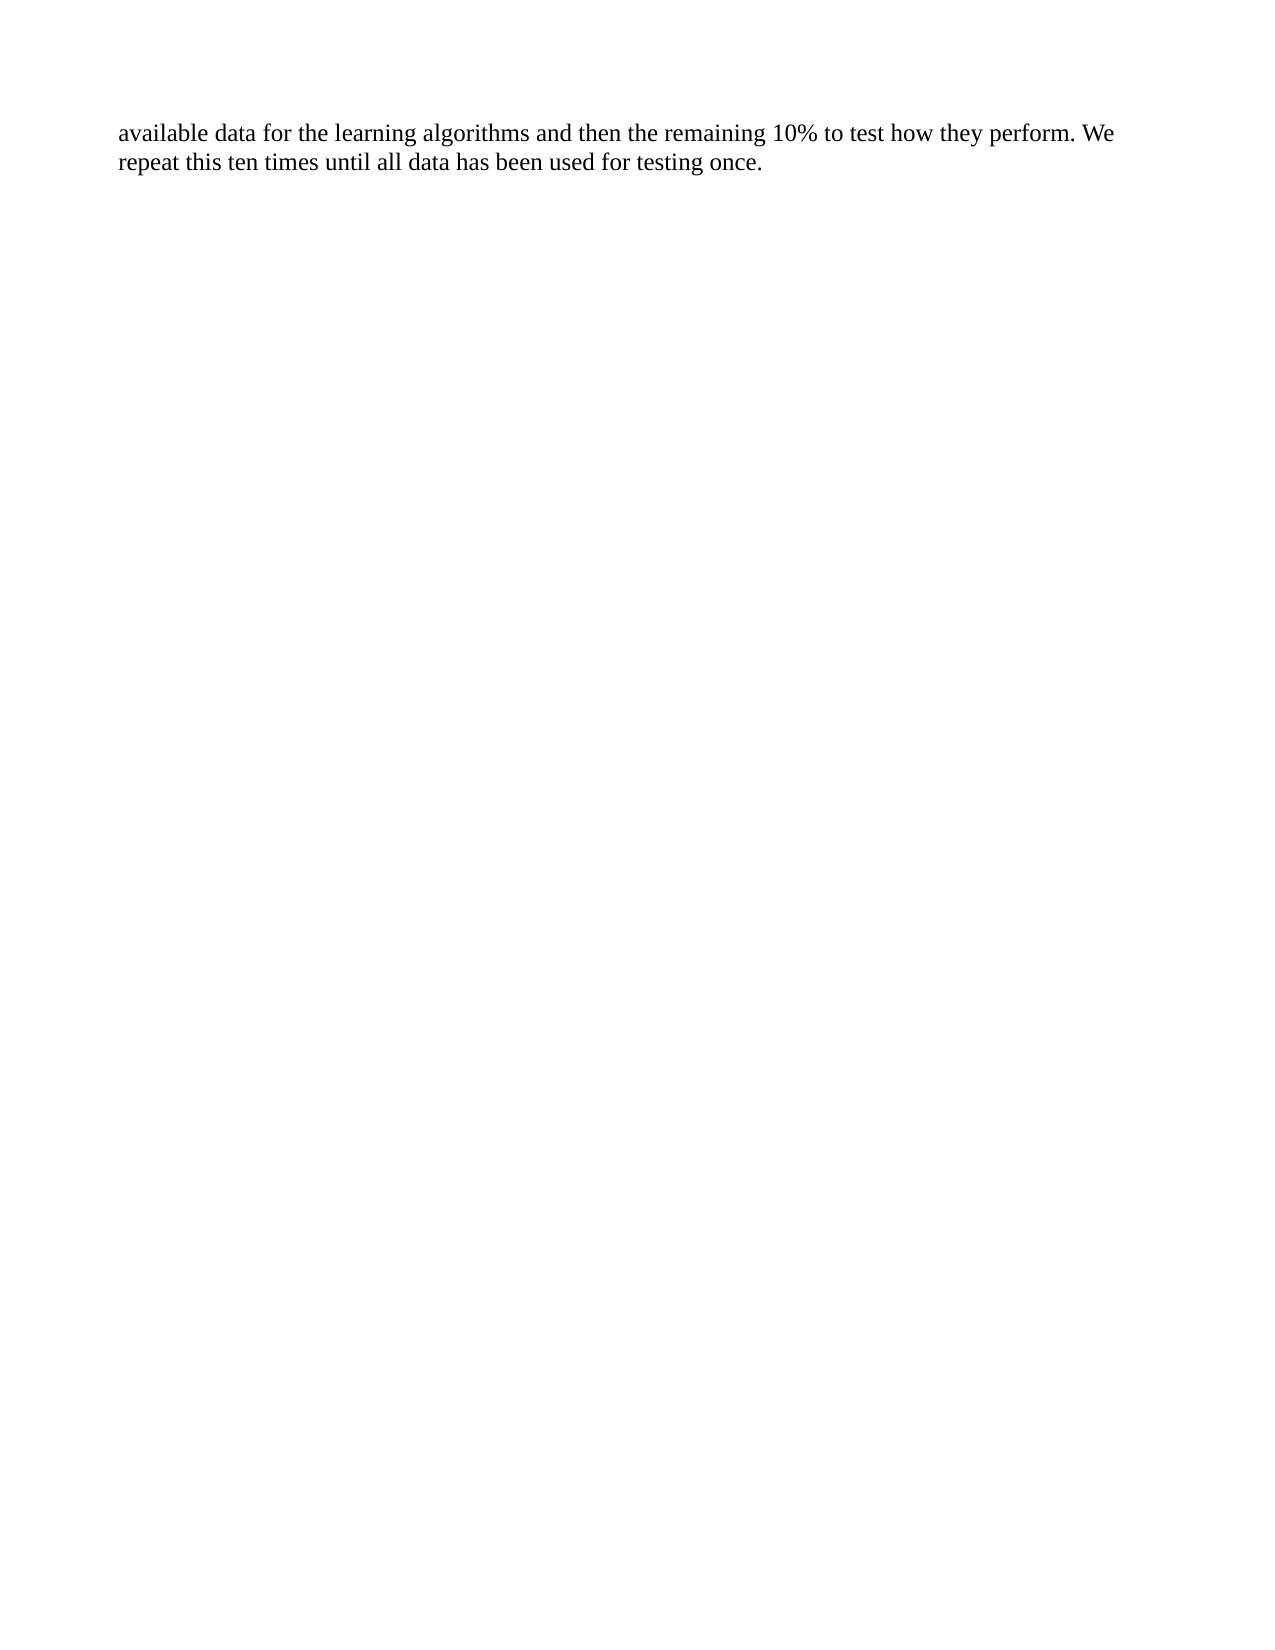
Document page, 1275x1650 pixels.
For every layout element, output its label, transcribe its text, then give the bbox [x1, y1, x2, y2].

text available data for the learning algorithms and then the remaining 10% to test how they perform. We repeat this ten times until all data has been used for testing once. [118, 118, 1157, 176]
